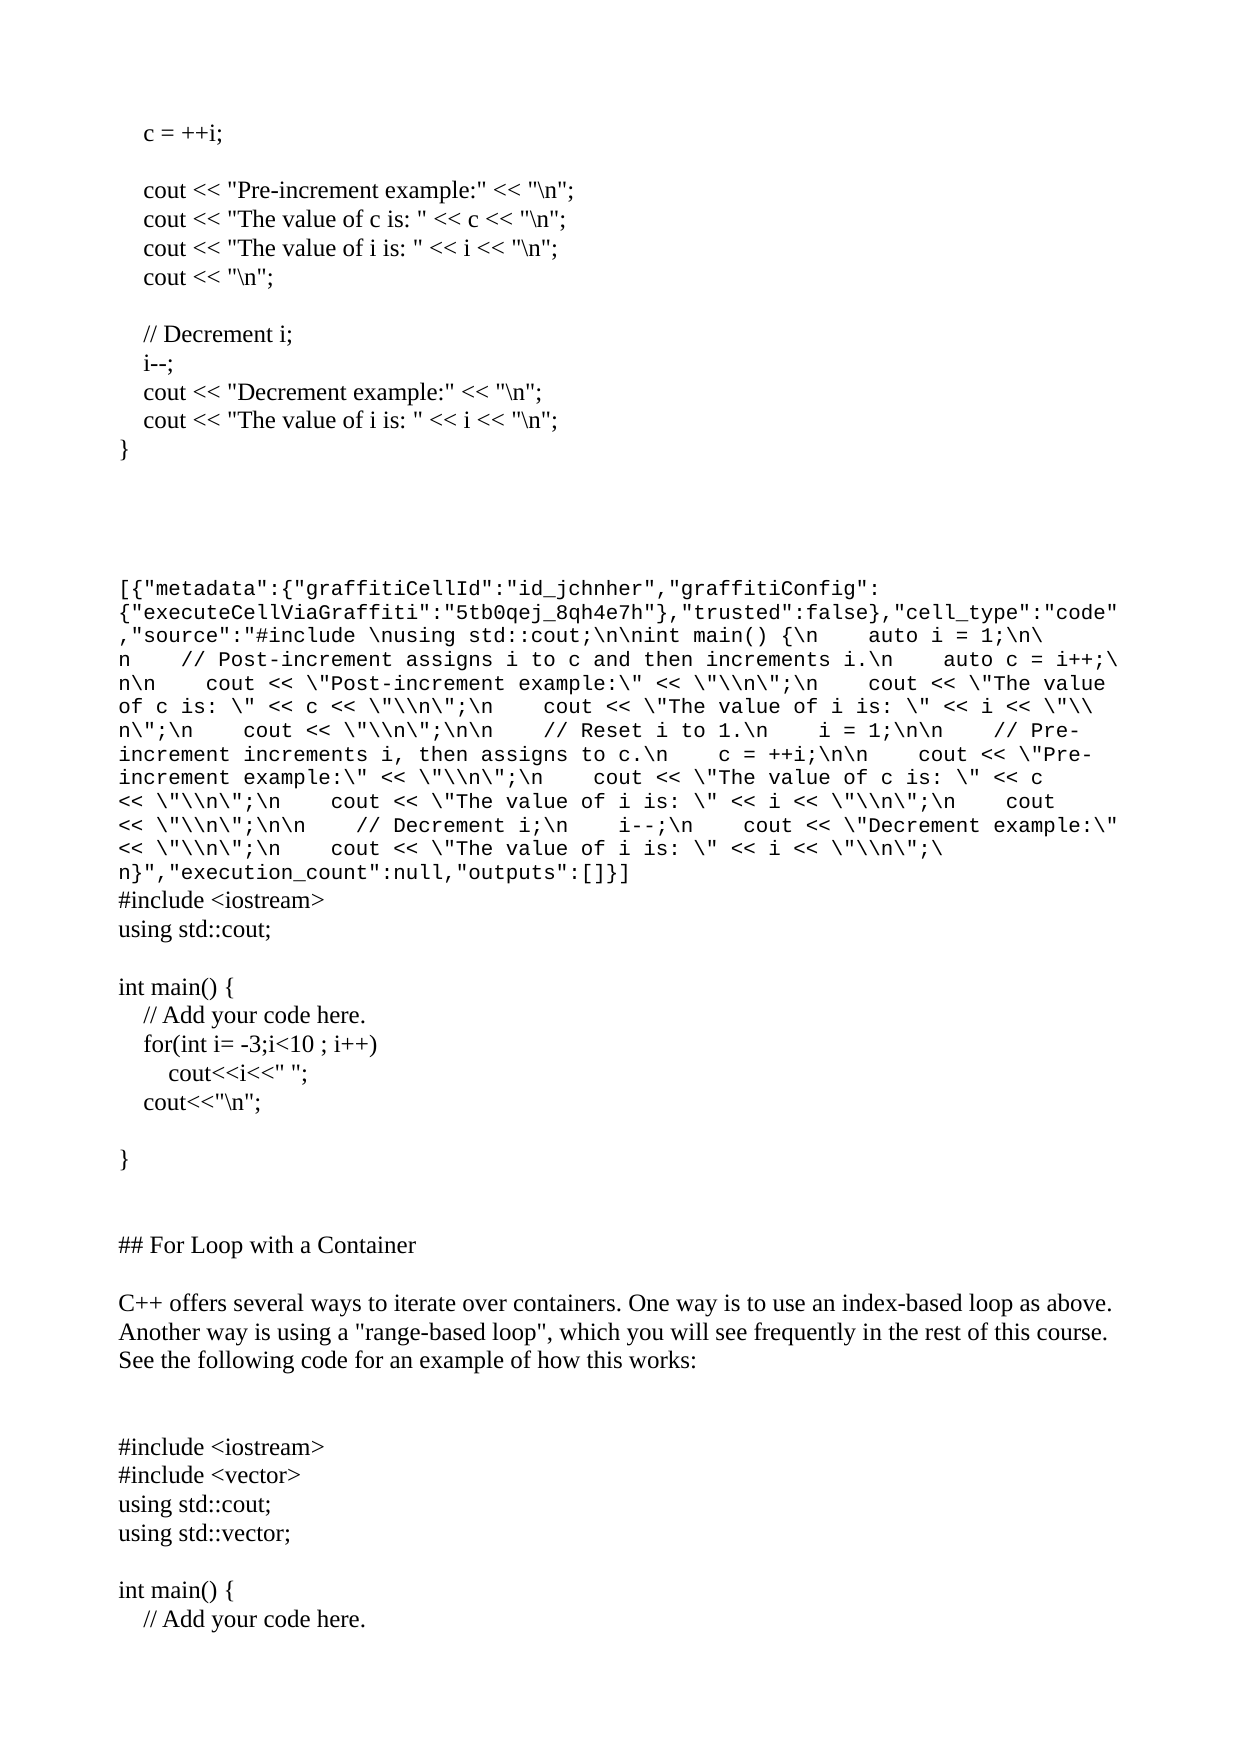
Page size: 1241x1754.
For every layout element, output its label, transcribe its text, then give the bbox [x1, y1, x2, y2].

text using std::cout; [118, 1489, 1122, 1518]
text } [118, 434, 1122, 463]
text cout<<"\n"; [118, 1087, 1122, 1116]
text cout << "The value of i is: " << i << "\n"; [118, 233, 1122, 262]
text c = ++i; [118, 118, 1122, 147]
text #include <iostream> [118, 1432, 1122, 1461]
text cout << "The value of i is: " << i << "\n"; [118, 406, 1122, 434]
text for(int i= -3;i<10 ; i++) [118, 1029, 1122, 1058]
text i--; [118, 348, 1122, 377]
text using std::vector; [118, 1518, 1122, 1547]
text cout<<i<<" "; [118, 1058, 1122, 1087]
text [{"metadata":{"graffitiCellId":"id_jchnher","graffitiConfig":{"executeCellViaGraffiti":"5tb0qej_8qh4e7h"},"trusted":false},"cell_type":"code","source":"#include \nusing std::cout;\n\nint main() {\n auto i = 1;\n\n // Post-increment assigns i to c and then increments i.\n auto c = i++;\n\n cout << \"Post-increment example:\" << \"\\n\";\n cout << \"The value of c is: \" << c << \"\\n\";\n cout << \"The value of i is: \" << i << \"\\n\";\n cout << \"\\n\";\n\n // Reset i to 1.\n i = 1;\n\n // Pre-increment increments i, then assigns to c.\n c = ++i;\n\n cout << \"Pre-increment example:\" << \"\\n\";\n cout << \"The value of c is: \" << c << \"\\n\";\n cout << \"The value of i is: \" << i << \"\\n\";\n cout << \"\\n\";\n\n // Decrement i;\n i--;\n cout << \"Decrement example:\" << \"\\n\";\n cout << \"The value of i is: \" << i << \"\\n\";\n}","execution_count":null,"outputs":[]}] [118, 578, 1122, 886]
text cout << "Pre-increment example:" << "\n"; [118, 176, 1122, 204]
text C++ offers several ways to iterate over containers. One way is to use an index-based loop as above. Another way is using a "range-based loop", which you will see frequently in the rest of this course. See the following code for an example of how this works: [118, 1288, 1122, 1374]
text ## For Loop with a Container [118, 1231, 1122, 1259]
text #include <iostream> [118, 886, 1122, 914]
text using std::cout; [118, 914, 1122, 943]
text } [118, 1144, 1122, 1173]
text #include <vector> [118, 1461, 1122, 1489]
text // Add your code here. [118, 1001, 1122, 1029]
text // Add your code here. [118, 1604, 1122, 1633]
text cout << "\n"; [118, 262, 1122, 291]
text int main() { [118, 1576, 1122, 1604]
text cout << "The value of c is: " << c << "\n"; [118, 204, 1122, 233]
text // Decrement i; [118, 319, 1122, 348]
text int main() { [118, 972, 1122, 1001]
text cout << "Decrement example:" << "\n"; [118, 377, 1122, 406]
